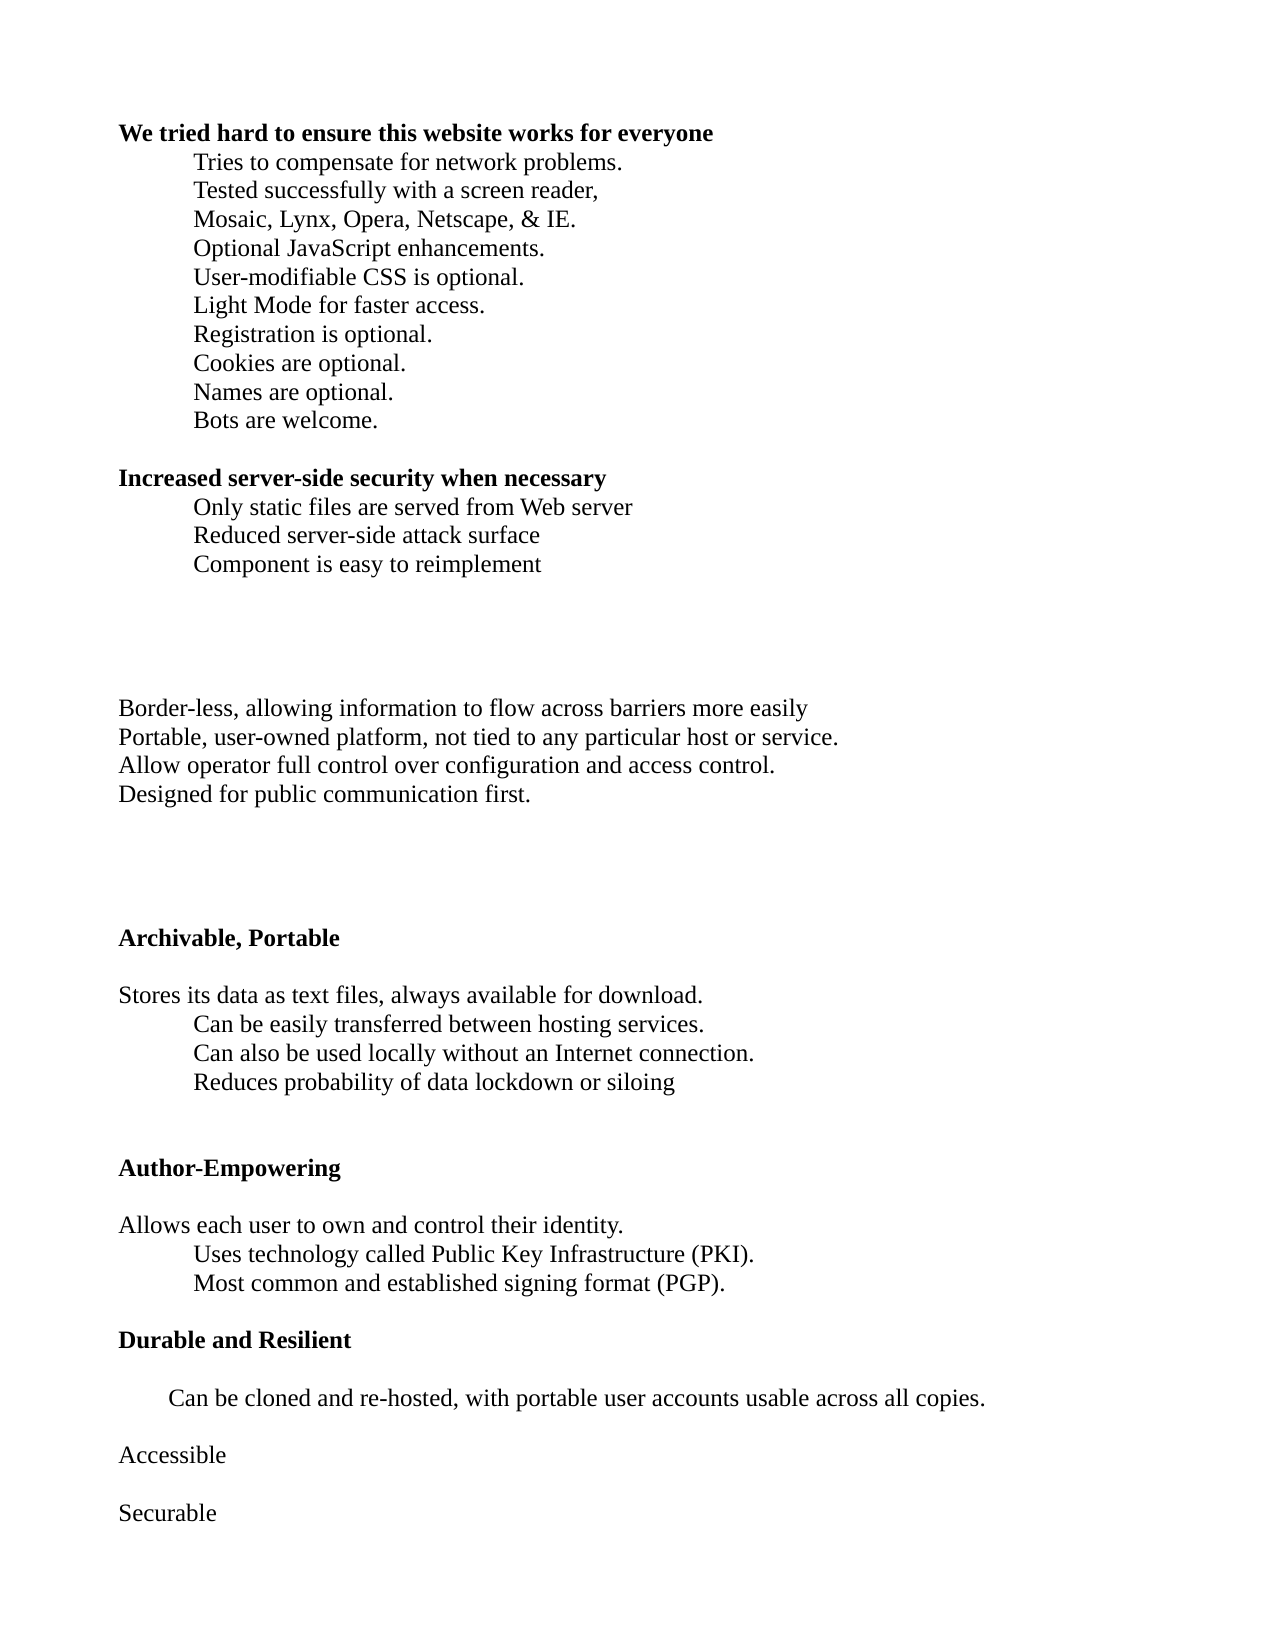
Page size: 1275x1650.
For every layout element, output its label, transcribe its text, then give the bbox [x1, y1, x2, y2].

text Cookies are optional. [118, 348, 1157, 377]
text Reduced server-side attack surface [118, 521, 1157, 549]
text Portable, user-owned platform, not tied to any particular host or service. [118, 722, 1157, 751]
text Only static files are served from Web server [118, 492, 1157, 521]
text Names are optional. [118, 377, 1157, 406]
text Tries to compensate for network problems. [118, 147, 1157, 176]
text Author-Empowering [118, 1153, 1157, 1182]
text Mosaic, Lynx, Opera, Netscape, & IE. [118, 204, 1157, 233]
text Bots are welcome. [118, 406, 1157, 434]
text Registration is optional. [118, 319, 1157, 348]
text Securable [118, 1498, 1157, 1527]
text Can be cloned and re-hosted, with portable user accounts usable across all copies. [118, 1383, 1157, 1412]
text Can also be used locally without an Internet connection. [118, 1038, 1157, 1067]
text Can be easily transferred between hosting services. [118, 1009, 1157, 1038]
text Border-less, allowing information to flow across barriers more easily [118, 693, 1157, 722]
text Most common and established signing format (PGP). [118, 1268, 1157, 1297]
text Allows each user to own and control their identity. [118, 1211, 1157, 1239]
text Light Mode for faster access. [118, 291, 1157, 319]
text Allow operator full control over configuration and access control. [118, 751, 1157, 779]
text Optional JavaScript enhancements. [118, 233, 1157, 262]
text Durable and Resilient [118, 1326, 1157, 1354]
text Tested successfully with a screen reader, [118, 176, 1157, 204]
text Accessible [118, 1441, 1157, 1469]
text We tried hard to ensure this website works for everyone [118, 118, 1157, 147]
text Component is easy to reimplement [118, 549, 1157, 578]
text Archivable, Portable [118, 923, 1157, 952]
text Uses technology called Public Key Infrastructure (PKI). [118, 1239, 1157, 1268]
text Increased server-side security when necessary [118, 463, 1157, 492]
text Stores its data as text files, always available for download. [118, 981, 1157, 1009]
text User-modifiable CSS is optional. [118, 262, 1157, 291]
text Designed for public communication first. [118, 779, 1157, 808]
text Reduces probability of data lockdown or siloing [118, 1067, 1157, 1096]
